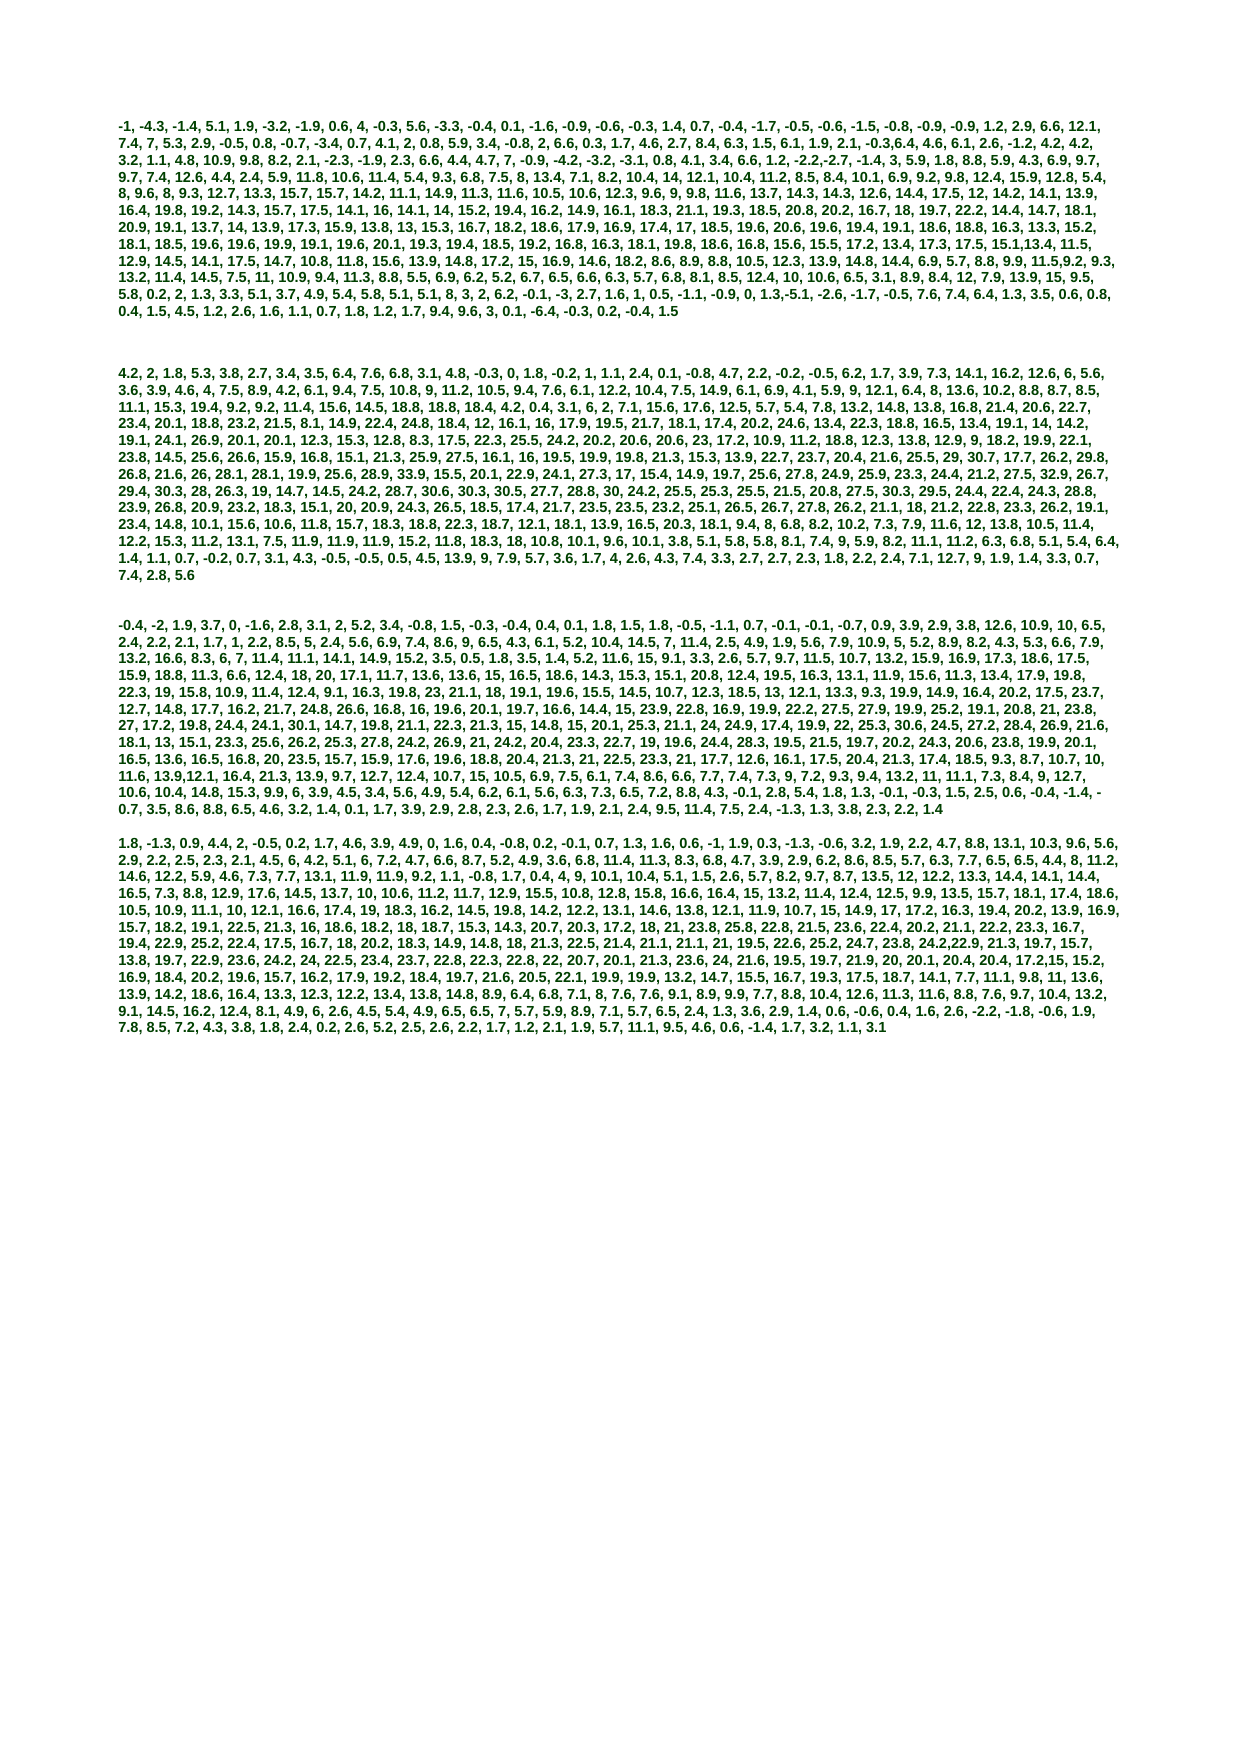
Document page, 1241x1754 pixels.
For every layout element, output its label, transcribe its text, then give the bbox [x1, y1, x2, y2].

text 4.2, 2, 1.8, 5.3, 3.8, 2.7, 3.4, 3.5, 6.4, 7.6, 6.8, 3.1, 4.8, -0.3, 0, 1.8, -0.2, 1, 1.1, 2.4, 0.1, -0.8, 4.7, 2.2, -0.2, -0.5, 6.2, 1.7, 3.9, 7.3, 14.1, 16.2, 12.6, 6, 5.6, 3.6, 3.9, 4.6, 4, 7.5, 8.9, 4.2, 6.1, 9.4, 7.5, 10.8, 9, 11.2, 10.5, 9.4, 7.6, 6.1, 12.2, 10.4, 7.5, 14.9, 6.1, 6.9, 4.1, 5.9, 9, 12.1, 6.4, 8, 13.6, 10.2, 8.8, 8.7, 8.5, 11.1, 15.3, 19.4, 9.2, 9.2, 11.4, 15.6, 14.5, 18.8, 18.8, 18.4, 4.2, 0.4, 3.1, 6, 2, 7.1, 15.6, 17.6, 12.5, 5.7, 5.4, 7.8, 13.2, 14.8, 13.8, 16.8, 21.4, 20.6, 22.7, 23.4, 20.1, 18.8, 23.2, 21.5, 8.1, 14.9, 22.4, 24.8, 18.4, 12, 16.1, 16, 17.9, 19.5, 21.7, 18.1, 17.4, 20.2, 24.6, 13.4, 22.3, 18.8, 16.5, 13.4, 19.1, 14, 14.2, 19.1, 24.1, 26.9, 20.1, 20.1, 12.3, 15.3, 12.8, 8.3, 17.5, 22.3, 25.5, 24.2, 20.2, 20.6, 20.6, 23, 17.2, 10.9, 11.2, 18.8, 12.3, 13.8, 12.9, 9, 18.2, 19.9, 22.1, 23.8, 14.5, 25.6, 26.6, 15.9, 16.8, 15.1, 21.3, 25.9, 27.5, 16.1, 16, 19.5, 19.9, 19.8, 21.3, 15.3, 13.9, 22.7, 23.7, 20.4, 21.6, 25.5, 29, 30.7, 17.7, 26.2, 29.8, 26.8, 21.6, 26, 28.1, 28.1, 19.9, 25.6, 28.9, 33.9, 15.5, 20.1, 22.9, 24.1, 27.3, 17, 15.4, 14.9, 19.7, 25.6, 27.8, 24.9, 25.9, 23.3, 24.4, 21.2, 27.5, 32.9, 26.7, 29.4, 30.3, 28, 26.3, 19, 14.7, 14.5, 24.2, 28.7, 30.6, 30.3, 30.5, 27.7, 28.8, 30, 24.2, 25.5, 25.3, 25.5, 21.5, 20.8, 27.5, 30.3, 29.5, 24.4, 22.4, 24.3, 28.8, 23.9, 26.8, 20.9, 23.2, 18.3, 15.1, 20, 20.9, 24.3, 26.5, 18.5, 17.4, 21.7, 23.5, 23.5, 23.2, 25.1, 26.5, 26.7, 27.8, 26.2, 21.1, 18, 21.2, 22.8, 23.3, 26.2, 19.1, 23.4, 14.8, 10.1, 15.6, 10.6, 11.8, 15.7, 18.3, 18.8, 22.3, 18.7, 12.1, 18.1, 13.9, 16.5, 20.3, 18.1, 9.4, 8, 6.8, 8.2, 10.2, 7.3, 7.9, 11.6, 12, 13.8, 10.5, 11.4, 12.2, 15.3, 11.2, 13.1, 7.5, 11.9, 11.9, 11.9, 15.2, 11.8, 18.3, 18, 10.8, 10.1, 9.6, 10.1, 3.8, 5.1, 5.8, 5.8, 8.1, 7.4, 9, 5.9, 8.2, 11.1, 11.2, 6.3, 6.8, 5.1, 5.4, 6.4, 1.4, 1.1, 0.7, -0.2, 0.7, 3.1, 4.3, -0.5, -0.5, 0.5, 4.5, 13.9, 9, 7.9, 5.7, 3.6, 1.7, 4, 2.6, 4.3, 7.4, 3.3, 2.7, 2.7, 2.3, 1.8, 2.2, 2.4, 7.1, 12.7, 9, 1.9, 1.4, 3.3, 0.7, 7.4, 2.8, 5.6 [118, 365, 1122, 583]
text 1.8, -1.3, 0.9, 4.4, 2, -0.5, 0.2, 1.7, 4.6, 3.9, 4.9, 0, 1.6, 0.4, -0.8, 0.2, -0.1, 0.7, 1.3, 1.6, 0.6, -1, 1.9, 0.3, -1.3, -0.6, 3.2, 1.9, 2.2, 4.7, 8.8, 13.1, 10.3, 9.6, 5.6, 2.9, 2.2, 2.5, 2.3, 2.1, 4.5, 6, 4.2, 5.1, 6, 7.2, 4.7, 6.6, 8.7, 5.2, 4.9, 3.6, 6.8, 11.4, 11.3, 8.3, 6.8, 4.7, 3.9, 2.9, 6.2, 8.6, 8.5, 5.7, 6.3, 7.7, 6.5, 6.5, 4.4, 8, 11.2, 14.6, 12.2, 5.9, 4.6, 7.3, 7.7, 13.1, 11.9, 11.9, 9.2, 1.1, -0.8, 1.7, 0.4, 4, 9, 10.1, 10.4, 5.1, 1.5, 2.6, 5.7, 8.2, 9.7, 8.7, 13.5, 12, 12.2, 13.3, 14.4, 14.1, 14.4, 16.5, 7.3, 8.8, 12.9, 17.6, 14.5, 13.7, 10, 10.6, 11.2, 11.7, 12.9, 15.5, 10.8, 12.8, 15.8, 16.6, 16.4, 15, 13.2, 11.4, 12.4, 12.5, 9.9, 13.5, 15.7, 18.1, 17.4, 18.6, 10.5, 10.9, 11.1, 10, 12.1, 16.6, 17.4, 19, 18.3, 16.2, 14.5, 19.8, 14.2, 12.2, 13.1, 14.6, 13.8, 12.1, 11.9, 10.7, 15, 14.9, 17, 17.2, 16.3, 19.4, 20.2, 13.9, 16.9, 15.7, 18.2, 19.1, 22.5, 21.3, 16, 18.6, 18.2, 18, 18.7, 15.3, 14.3, 20.7, 20.3, 17.2, 18, 21, 23.8, 25.8, 22.8, 21.5, 23.6, 22.4, 20.2, 21.1, 22.2, 23.3, 16.7, 19.4, 22.9, 25.2, 22.4, 17.5, 16.7, 18, 20.2, 18.3, 14.9, 14.8, 18, 21.3, 22.5, 21.4, 21.1, 21.1, 21, 19.5, 22.6, 25.2, 24.7, 23.8, 24.2,22.9, 21.3, 19.7, 15.7, 13.8, 19.7, 22.9, 23.6, 24.2, 24, 22.5, 23.4, 23.7, 22.8, 22.3, 22.8, 22, 20.7, 20.1, 21.3, 23.6, 24, 21.6, 19.5, 19.7, 21.9, 20, 20.1, 20.4, 20.4, 17.2,15, 15.2, 16.9, 18.4, 20.2, 19.6, 15.7, 16.2, 17.9, 19.2, 18.4, 19.7, 21.6, 20.5, 22.1, 19.9, 19.9, 13.2, 14.7, 15.5, 16.7, 19.3, 17.5, 18.7, 14.1, 7.7, 11.1, 9.8, 11, 13.6, 13.9, 14.2, 18.6, 16.4, 13.3, 12.3, 12.2, 13.4, 13.8, 14.8, 8.9, 6.4, 6.8, 7.1, 8, 7.6, 7.6, 9.1, 8.9, 9.9, 7.7, 8.8, 10.4, 12.6, 11.3, 11.6, 8.8, 7.6, 9.7, 10.4, 13.2, 9.1, 14.5, 16.2, 12.4, 8.1, 4.9, 6, 2.6, 4.5, 5.4, 4.9, 6.5, 6.5, 7, 5.7, 5.9, 8.9, 7.1, 5.7, 6.5, 2.4, 1.3, 3.6, 2.9, 1.4, 0.6, -0.6, 0.4, 1.6, 2.6, -2.2, -1.8, -0.6, 1.9, 7.8, 8.5, 7.2, 4.3, 3.8, 1.8, 2.4, 0.2, 2.6, 5.2, 2.5, 2.6, 2.2, 1.7, 1.2, 2.1, 1.9, 5.7, 11.1, 9.5, 4.6, 0.6, -1.4, 1.7, 3.2, 1.1, 3.1 [118, 834, 1122, 1036]
text -0.4, -2, 1.9, 3.7, 0, -1.6, 2.8, 3.1, 2, 5.2, 3.4, -0.8, 1.5, -0.3, -0.4, 0.4, 0.1, 1.8, 1.5, 1.8, -0.5, -1.1, 0.7, -0.1, -0.1, -0.7, 0.9, 3.9, 2.9, 3.8, 12.6, 10.9, 10, 6.5, 2.4, 2.2, 2.1, 1.7, 1, 2.2, 8.5, 5, 2.4, 5.6, 6.9, 7.4, 8.6, 9, 6.5, 4.3, 6.1, 5.2, 10.4, 14.5, 7, 11.4, 2.5, 4.9, 1.9, 5.6, 7.9, 10.9, 5, 5.2, 8.9, 8.2, 4.3, 5.3, 6.6, 7.9, 13.2, 16.6, 8.3, 6, 7, 11.4, 11.1, 14.1, 14.9, 15.2, 3.5, 0.5, 1.8, 3.5, 1.4, 5.2, 11.6, 15, 9.1, 3.3, 2.6, 5.7, 9.7, 11.5, 10.7, 13.2, 15.9, 16.9, 17.3, 18.6, 17.5, 15.9, 18.8, 11.3, 6.6, 12.4, 18, 20, 17.1, 11.7, 13.6, 13.6, 15, 16.5, 18.6, 14.3, 15.3, 15.1, 20.8, 12.4, 19.5, 16.3, 13.1, 11.9, 15.6, 11.3, 13.4, 17.9, 19.8, 22.3, 19, 15.8, 10.9, 11.4, 12.4, 9.1, 16.3, 19.8, 23, 21.1, 18, 19.1, 19.6, 15.5, 14.5, 10.7, 12.3, 18.5, 13, 12.1, 13.3, 9.3, 19.9, 14.9, 16.4, 20.2, 17.5, 23.7, 12.7, 14.8, 17.7, 16.2, 21.7, 24.8, 26.6, 16.8, 16, 19.6, 20.1, 19.7, 16.6, 14.4, 15, 23.9, 22.8, 16.9, 19.9, 22.2, 27.5, 27.9, 19.9, 25.2, 19.1, 20.8, 21, 23.8, 27, 17.2, 19.8, 24.4, 24.1, 30.1, 14.7, 19.8, 21.1, 22.3, 21.3, 15, 14.8, 15, 20.1, 25.3, 21.1, 24, 24.9, 17.4, 19.9, 22, 25.3, 30.6, 24.5, 27.2, 28.4, 26.9, 21.6, 18.1, 13, 15.1, 23.3, 25.6, 26.2, 25.3, 27.8, 24.2, 26.9, 21, 24.2, 20.4, 23.3, 22.7, 19, 19.6, 24.4, 28.3, 19.5, 21.5, 19.7, 20.2, 24.3, 20.6, 23.8, 19.9, 20.1, 16.5, 13.6, 16.5, 16.8, 20, 23.5, 15.7, 15.9, 17.6, 19.6, 18.8, 20.4, 21.3, 21, 22.5, 23.3, 21, 17.7, 12.6, 16.1, 17.5, 20.4, 21.3, 17.4, 18.5, 9.3, 8.7, 10.7, 10, 11.6, 13.9,12.1, 16.4, 21.3, 13.9, 9.7, 12.7, 12.4, 10.7, 15, 10.5, 6.9, 7.5, 6.1, 7.4, 8.6, 6.6, 7.7, 7.4, 7.3, 9, 7.2, 9.3, 9.4, 13.2, 11, 11.1, 7.3, 8.4, 9, 12.7, 10.6, 10.4, 14.8, 15.3, 9.9, 6, 3.9, 4.5, 3.4, 5.6, 4.9, 5.4, 6.2, 6.1, 5.6, 6.3, 7.3, 6.5, 7.2, 8.8, 4.3, -0.1, 2.8, 5.4, 1.8, 1.3, -0.1, -0.3, 1.5, 2.5, 0.6, -0.4, -1.4, -0.7, 3.5, 8.6, 8.8, 6.5, 4.6, 3.2, 1.4, 0.1, 1.7, 3.9, 2.9, 2.8, 2.3, 2.6, 1.7, 1.9, 2.1, 2.4, 9.5, 11.4, 7.5, 2.4, -1.3, 1.3, 3.8, 2.3, 2.2, 1.4 [118, 616, 1122, 818]
text -1, -4.3, -1.4, 5.1, 1.9, -3.2, -1.9, 0.6, 4, -0.3, 5.6, -3.3, -0.4, 0.1, -1.6, -0.9, -0.6, -0.3, 1.4, 0.7, -0.4, -1.7, -0.5, -0.6, -1.5, -0.8, -0.9, -0.9, 1.2, 2.9, 6.6, 12.1, 7.4, 7, 5.3, 2.9, -0.5, 0.8, -0.7, -3.4, 0.7, 4.1, 2, 0.8, 5.9, 3.4, -0.8, 2, 6.6, 0.3, 1.7, 4.6, 2.7, 8.4, 6.3, 1.5, 6.1, 1.9, 2.1, -0.3,6.4, 4.6, 6.1, 2.6, -1.2, 4.2, 4.2, 3.2, 1.1, 4.8, 10.9, 9.8, 8.2, 2.1, -2.3, -1.9, 2.3, 6.6, 4.4, 4.7, 7, -0.9, -4.2, -3.2, -3.1, 0.8, 4.1, 3.4, 6.6, 1.2, -2.2,-2.7, -1.4, 3, 5.9, 1.8, 8.8, 5.9, 4.3, 6.9, 9.7, 9.7, 7.4, 12.6, 4.4, 2.4, 5.9, 11.8, 10.6, 11.4, 5.4, 9.3, 6.8, 7.5, 8, 13.4, 7.1, 8.2, 10.4, 14, 12.1, 10.4, 11.2, 8.5, 8.4, 10.1, 6.9, 9.2, 9.8, 12.4, 15.9, 12.8, 5.4, 8, 9.6, 8, 9.3, 12.7, 13.3, 15.7, 15.7, 14.2, 11.1, 14.9, 11.3, 11.6, 10.5, 10.6, 12.3, 9.6, 9, 9.8, 11.6, 13.7, 14.3, 14.3, 12.6, 14.4, 17.5, 12, 14.2, 14.1, 13.9, 16.4, 19.8, 19.2, 14.3, 15.7, 17.5, 14.1, 16, 14.1, 14, 15.2, 19.4, 16.2, 14.9, 16.1, 18.3, 21.1, 19.3, 18.5, 20.8, 20.2, 16.7, 18, 19.7, 22.2, 14.4, 14.7, 18.1, 20.9, 19.1, 13.7, 14, 13.9, 17.3, 15.9, 13.8, 13, 15.3, 16.7, 18.2, 18.6, 17.9, 16.9, 17.4, 17, 18.5, 19.6, 20.6, 19.6, 19.4, 19.1, 18.6, 18.8, 16.3, 13.3, 15.2, 18.1, 18.5, 19.6, 19.6, 19.9, 19.1, 19.6, 20.1, 19.3, 19.4, 18.5, 19.2, 16.8, 16.3, 18.1, 19.8, 18.6, 16.8, 15.6, 15.5, 17.2, 13.4, 17.3, 17.5, 15.1,13.4, 11.5, 12.9, 14.5, 14.1, 17.5, 14.7, 10.8, 11.8, 15.6, 13.9, 14.8, 17.2, 15, 16.9, 14.6, 18.2, 8.6, 8.9, 8.8, 10.5, 12.3, 13.9, 14.8, 14.4, 6.9, 5.7, 8.8, 9.9, 11.5,9.2, 9.3, 13.2, 11.4, 14.5, 7.5, 11, 10.9, 9.4, 11.3, 8.8, 5.5, 6.9, 6.2, 5.2, 6.7, 6.5, 6.6, 6.3, 5.7, 6.8, 8.1, 8.5, 12.4, 10, 10.6, 6.5, 3.1, 8.9, 8.4, 12, 7.9, 13.9, 15, 9.5, 5.8, 0.2, 2, 1.3, 3.3, 5.1, 3.7, 4.9, 5.4, 5.8, 5.1, 5.1, 8, 3, 2, 6.2, -0.1, -3, 2.7, 1.6, 1, 0.5, -1.1, -0.9, 0, 1.3,-5.1, -2.6, -1.7, -0.5, 7.6, 7.4, 6.4, 1.3, 3.5, 0.6, 0.8, 0.4, 1.5, 4.5, 1.2, 2.6, 1.6, 1.1, 0.7, 1.8, 1.2, 1.7, 9.4, 9.6, 3, 0.1, -6.4, -0.3, 0.2, -0.4, 1.5 [118, 118, 1122, 319]
